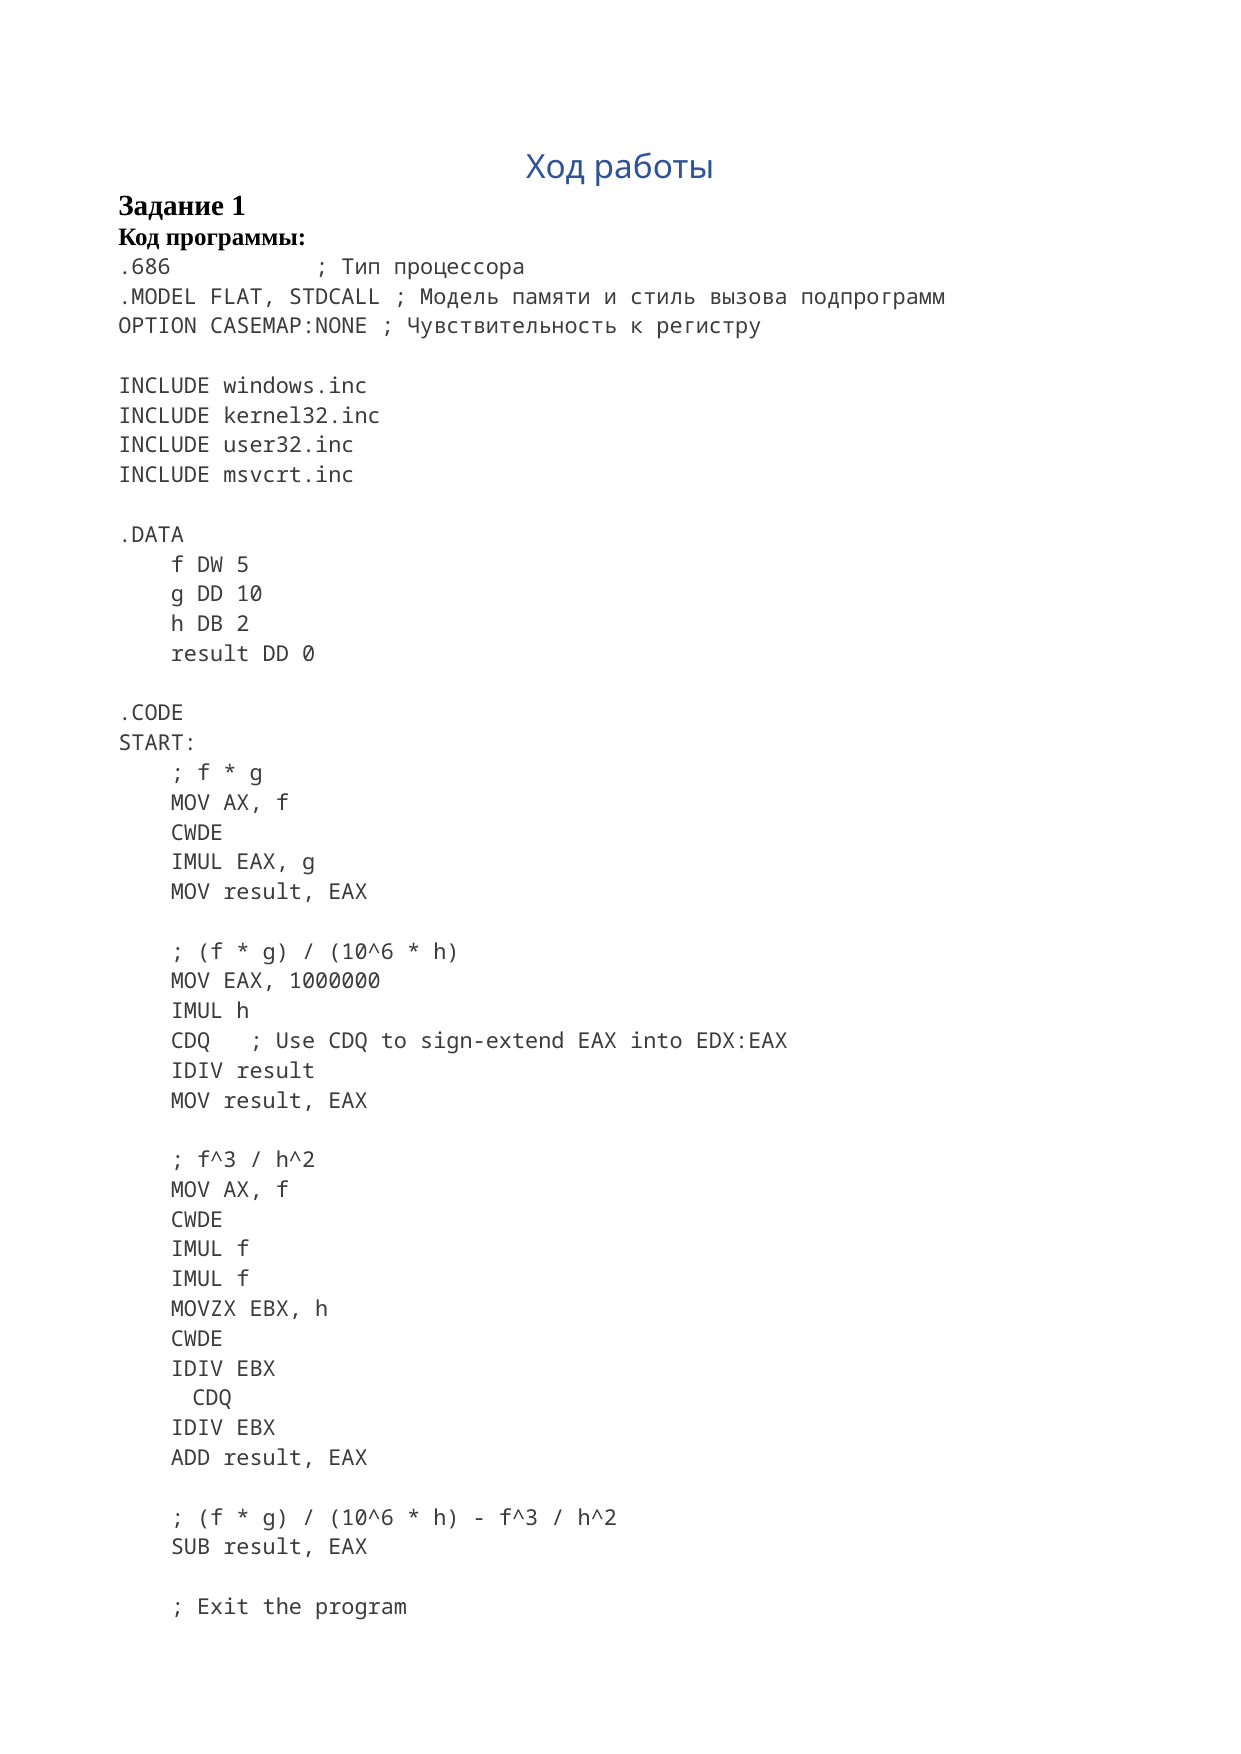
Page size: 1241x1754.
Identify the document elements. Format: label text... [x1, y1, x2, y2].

text START: [118, 727, 1122, 757]
text ; f * g [118, 757, 1122, 787]
text INCLUDE kernel32.inc [118, 400, 1122, 429]
text .MODEL FLAT, STDCALL ; Модель памяти и стиль вызова подпрограмм [118, 281, 1122, 310]
text ; (f * g) / (10^6 * h) [118, 936, 1122, 965]
text IMUL f [118, 1263, 1122, 1293]
text IMUL h [118, 995, 1122, 1025]
text MOV AX, f [118, 1174, 1122, 1204]
text g DD 10 [118, 578, 1122, 608]
text CWDE [118, 1204, 1122, 1233]
subtitle Ход работы [118, 143, 1122, 188]
text h DB 2 [118, 608, 1122, 638]
text OPTION CASEMAP:NONE ; Чувствительность к регистру [118, 310, 1122, 340]
text MOVZX EBX, h [118, 1293, 1122, 1323]
text CWDE [118, 817, 1122, 846]
text ; (f * g) / (10^6 * h) - f^3 / h^2 [118, 1501, 1122, 1531]
text Код программы: [118, 222, 1122, 251]
text f DW 5 [118, 548, 1122, 578]
text .686 ; Тип процессора [118, 251, 1122, 281]
text .CODE [118, 697, 1122, 727]
text INCLUDE msvcrt.inc [118, 459, 1122, 489]
text .DATA [118, 519, 1122, 548]
text CDQ ; Use CDQ to sign-extend EAX into EDX:EAX [118, 1025, 1122, 1055]
text INCLUDE user32.inc [118, 429, 1122, 459]
text MOV result, EAX [118, 1084, 1122, 1114]
text CWDE [118, 1323, 1122, 1353]
text INCLUDE windows.inc [118, 370, 1122, 400]
text ; f^3 / h^2 [118, 1144, 1122, 1174]
text MOV EAX, 1000000 [118, 965, 1122, 995]
text CDQ [118, 1382, 1122, 1412]
text MOV result, EAX [118, 876, 1122, 906]
text IDIV EBX [118, 1412, 1122, 1442]
text IMUL f [118, 1233, 1122, 1263]
text ; Exit the program [118, 1591, 1122, 1621]
text SUB result, EAX [118, 1531, 1122, 1561]
text MOV AX, f [118, 787, 1122, 817]
text Задание 1 [118, 188, 1122, 222]
text IMUL EAX, g [118, 846, 1122, 876]
text ADD result, EAX [118, 1442, 1122, 1472]
text IDIV result [118, 1055, 1122, 1084]
text IDIV EBX [118, 1353, 1122, 1382]
text result DD 0 [118, 638, 1122, 668]
